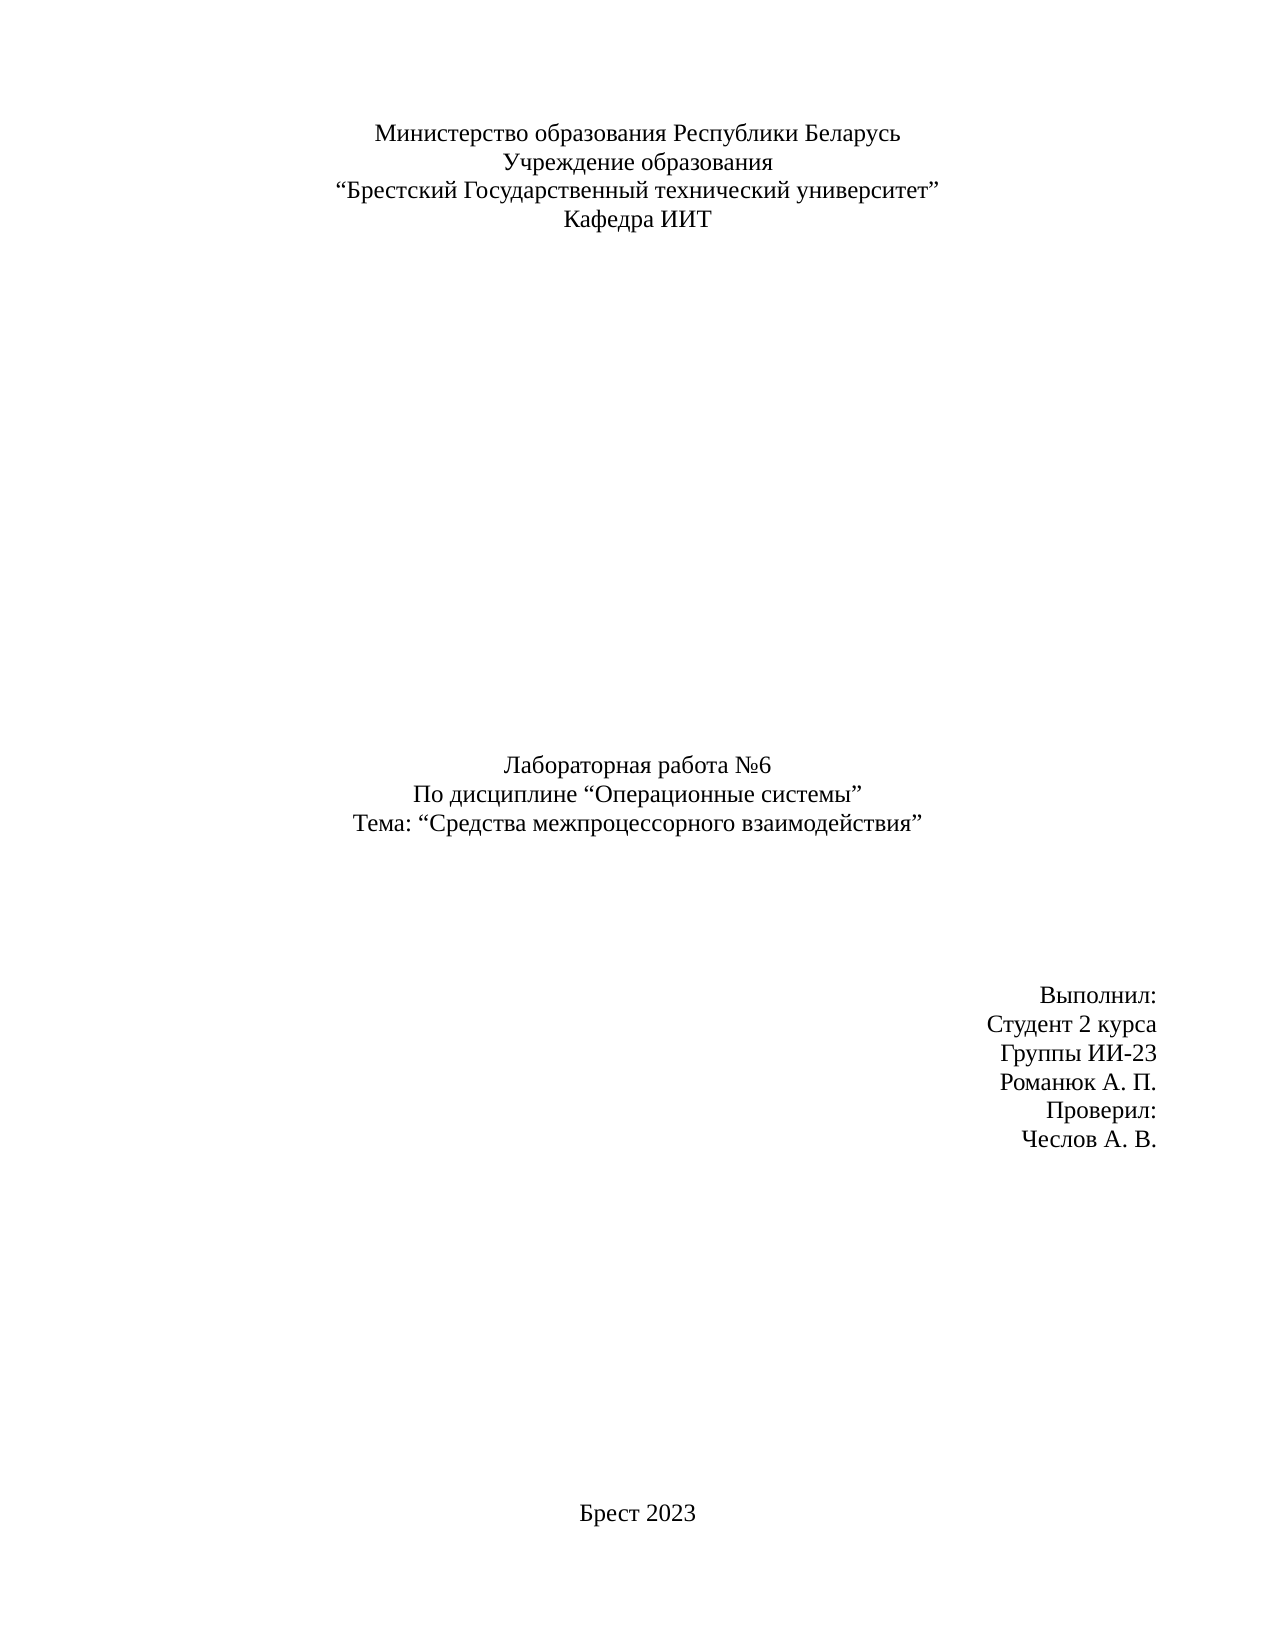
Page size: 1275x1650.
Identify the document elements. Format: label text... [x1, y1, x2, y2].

text Группы ИИ-23 [118, 1038, 1157, 1067]
text Выполнил: [118, 981, 1157, 1009]
text Лабораторная работа №6 [118, 751, 1157, 779]
text Учреждение образования [118, 147, 1157, 176]
text Чеслов А. В. [118, 1124, 1157, 1153]
text Кафедра ИИТ [118, 204, 1157, 233]
text Романюк А. П. [118, 1067, 1157, 1096]
text “Брестский Государственный технический университет” [118, 176, 1157, 204]
text Министерство образования Республики Беларусь [118, 118, 1157, 147]
text Тема: “Средства межпроцессорного взаимодействия” [118, 808, 1157, 837]
text Брест 2023 [118, 1498, 1157, 1527]
text Проверил: [118, 1096, 1157, 1124]
text По дисциплине “Операционные системы” [118, 779, 1157, 808]
text Студент 2 курса [118, 1009, 1157, 1038]
